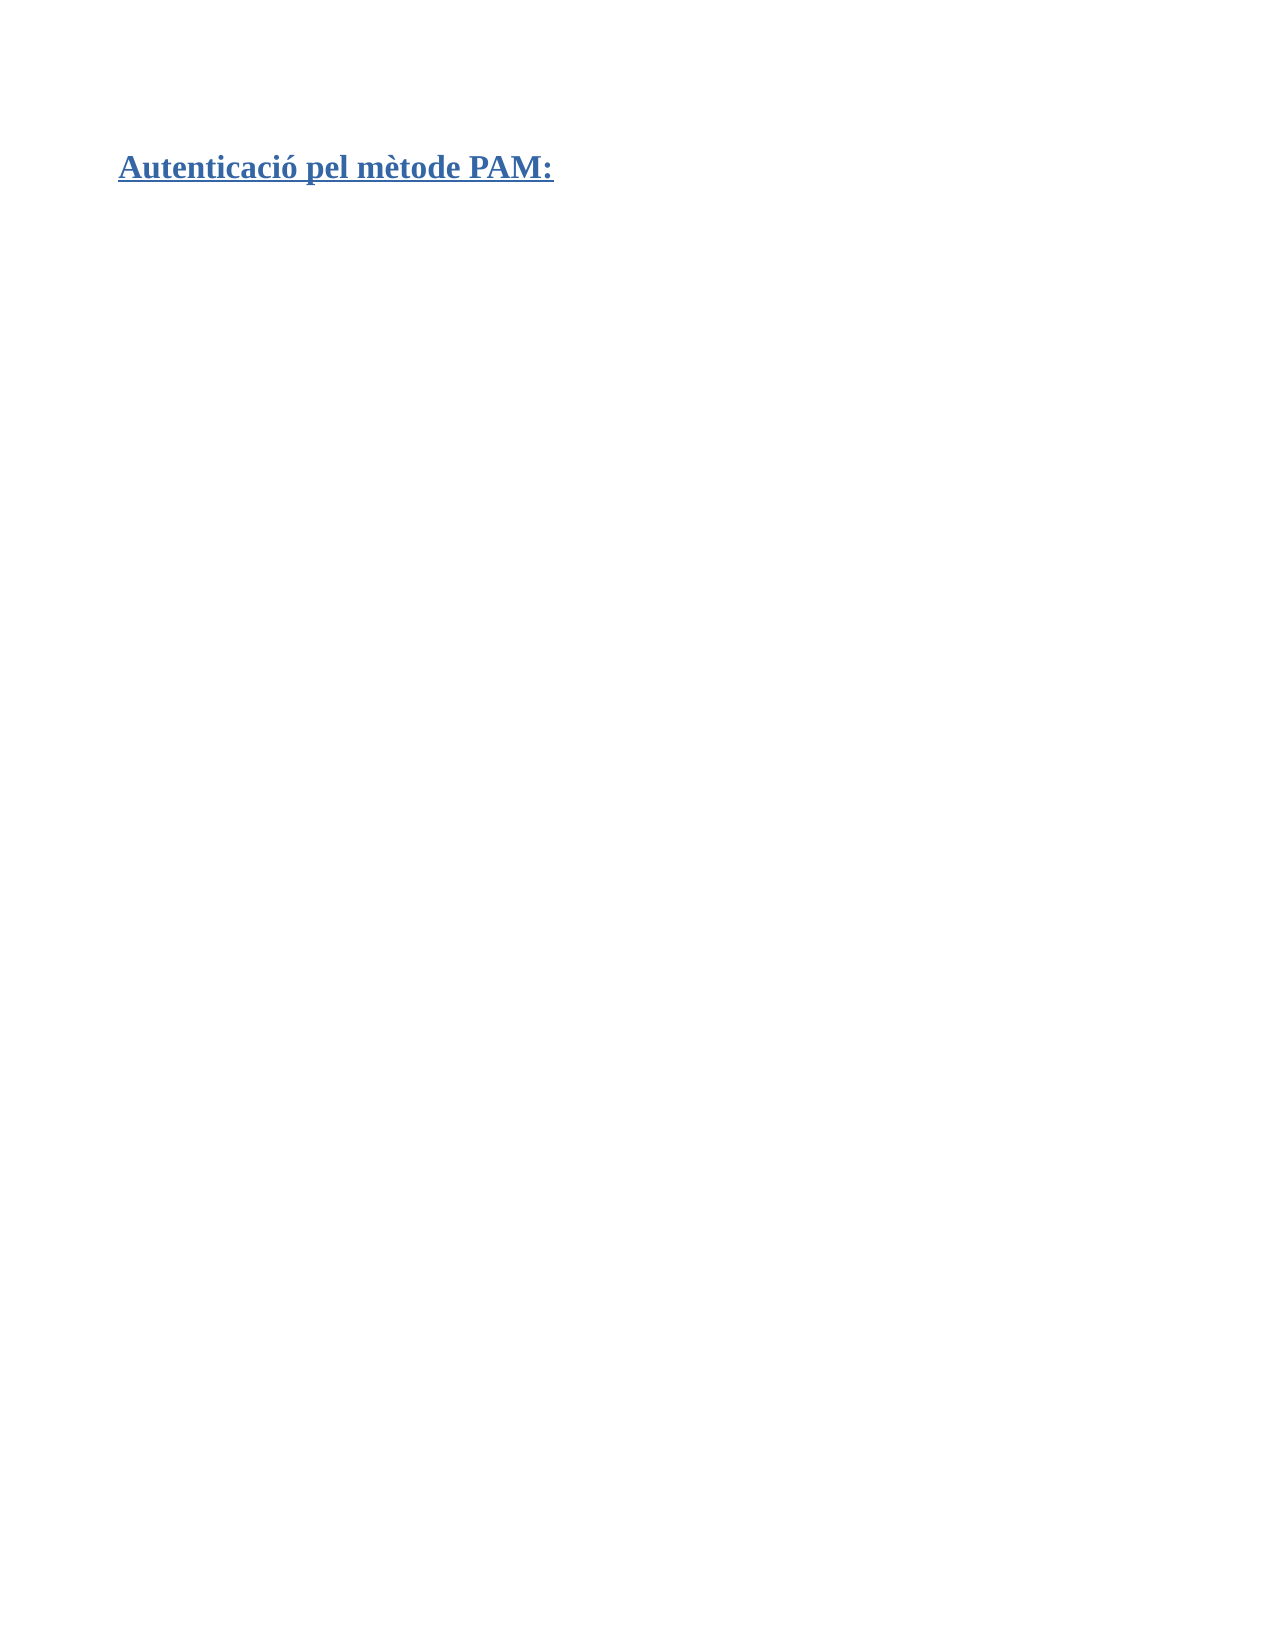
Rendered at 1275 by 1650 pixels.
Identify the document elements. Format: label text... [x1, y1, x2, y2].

text Autenticació pel mètode PAM: [118, 147, 1157, 185]
